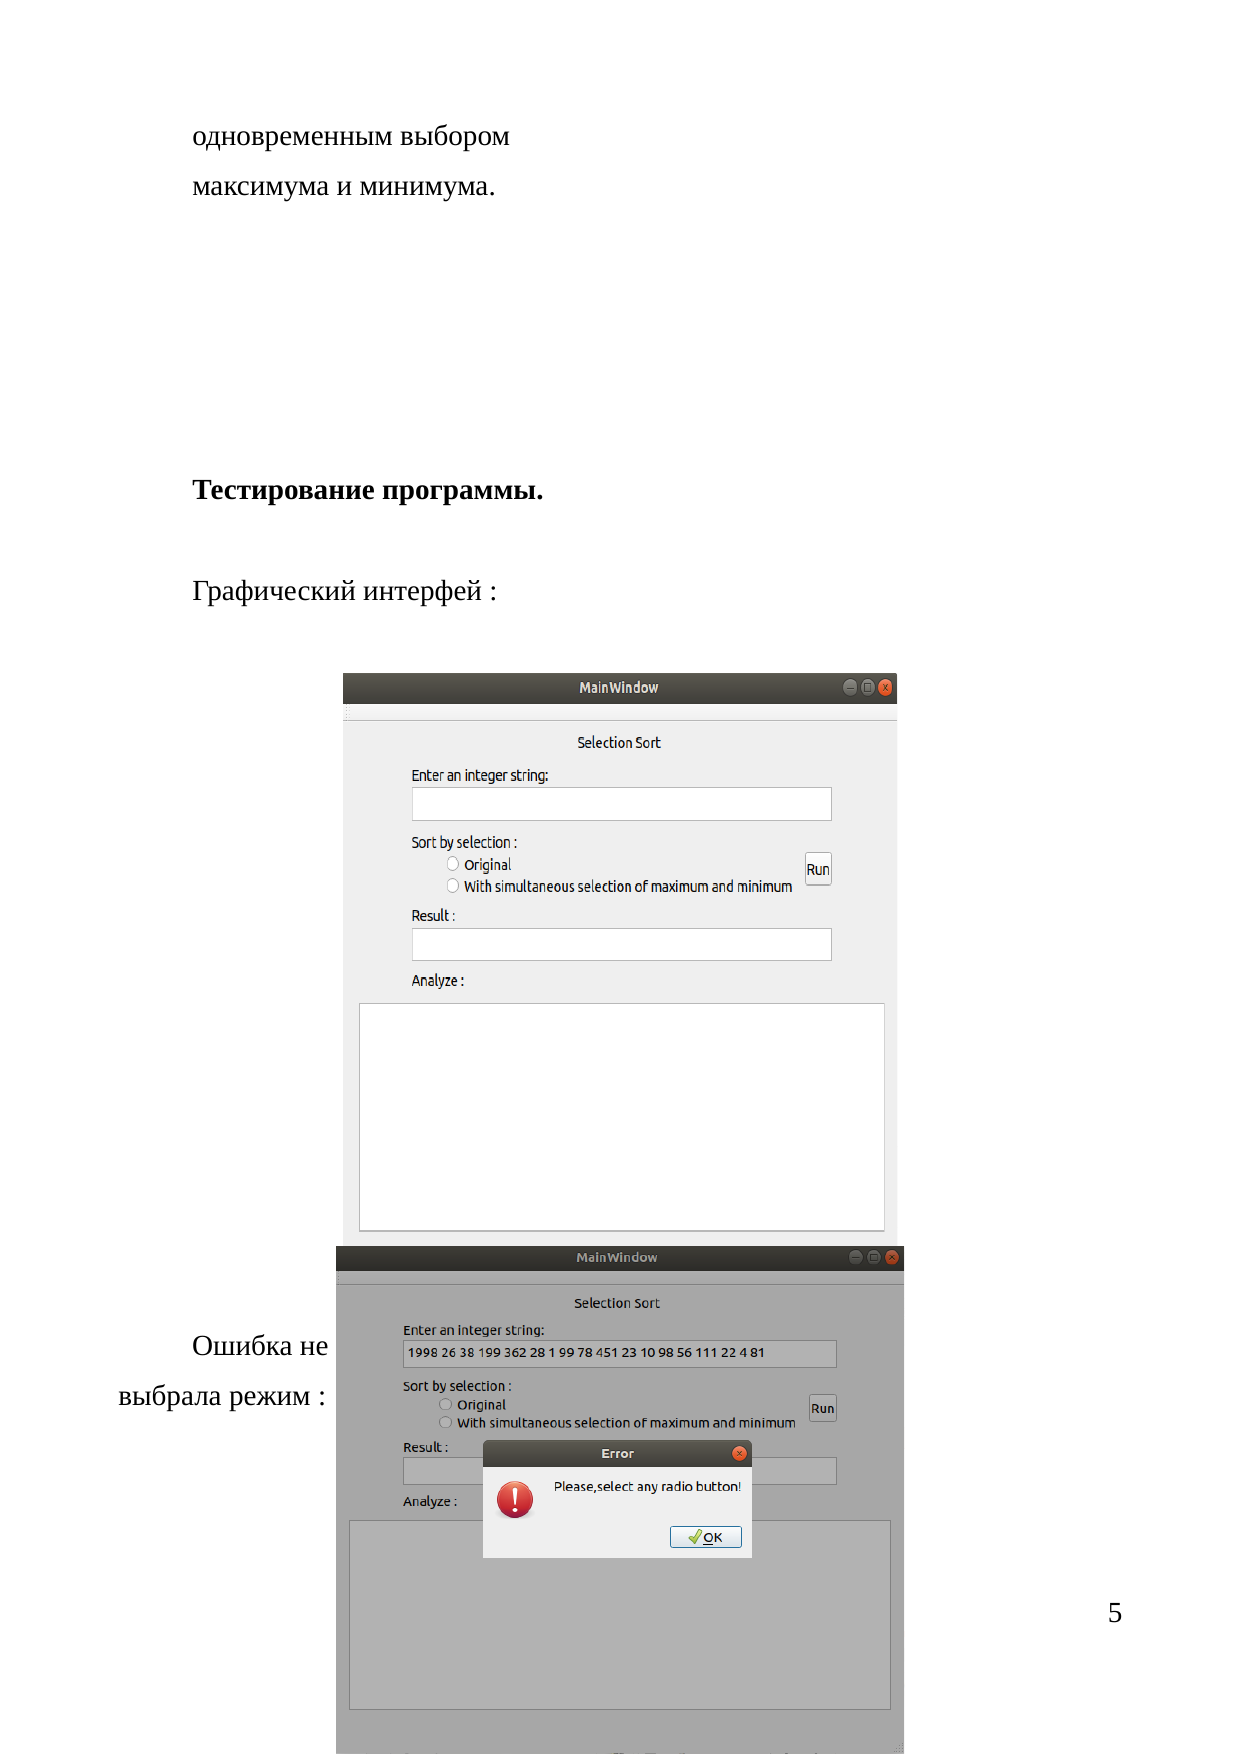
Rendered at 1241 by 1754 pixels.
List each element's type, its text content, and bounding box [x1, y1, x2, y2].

text Ошибка не выбрала режим : [118, 1328, 336, 1412]
text Графический интерфей : [118, 573, 1122, 607]
text одновременным выбором [118, 118, 1122, 152]
picture [336, 673, 905, 1754]
text Тестирование программы. [118, 472, 1122, 506]
text максимума и минимума. [118, 168, 1122, 202]
text [905, 1328, 1122, 1412]
